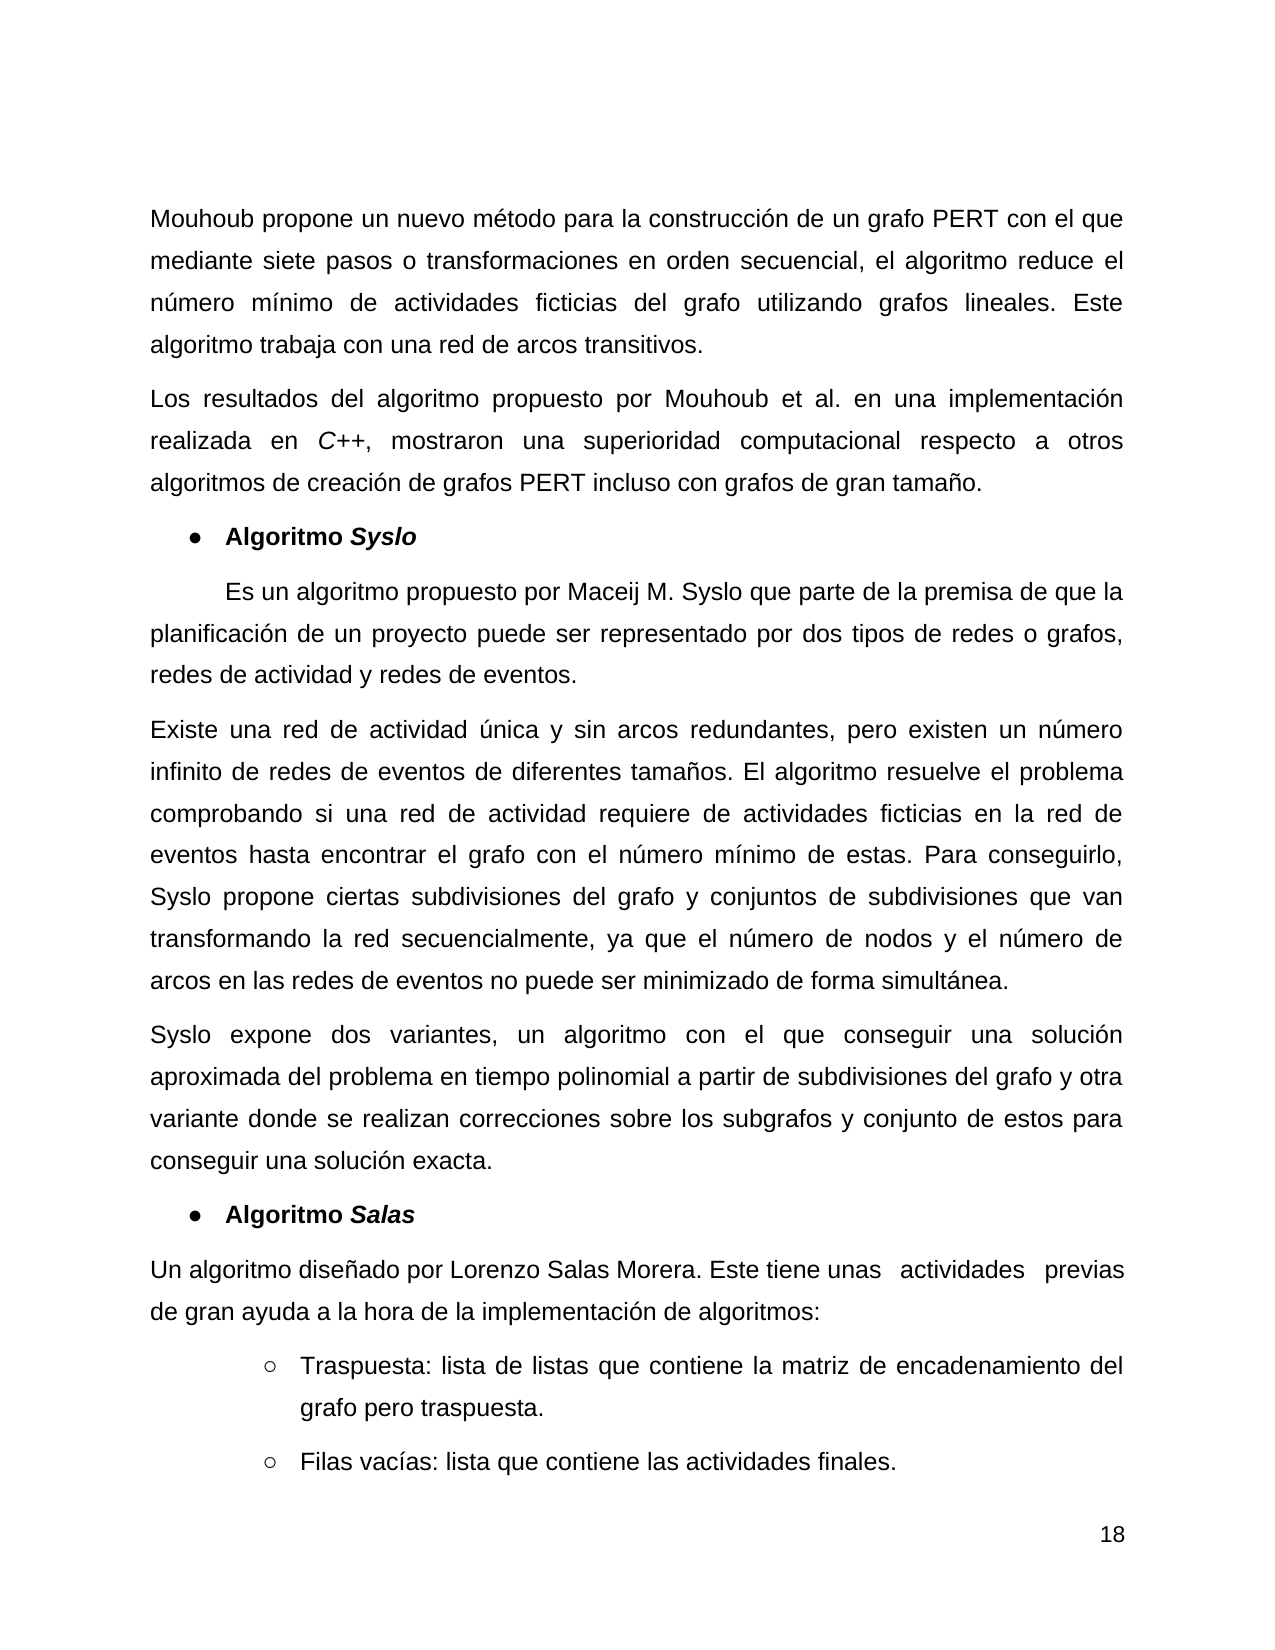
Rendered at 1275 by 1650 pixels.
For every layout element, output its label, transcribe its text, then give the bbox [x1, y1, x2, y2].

text Es un algoritmo propuesto por Maceij M. Syslo que parte de la premisa de que la planificación de un proyecto puede ser representado por dos tipos de redes o grafos, redes de actividad y redes de eventos. [150, 578, 1125, 689]
list Traspuesta: lista de listas que contiene la matriz de encadenamiento del grafo pero traspuesta. [262, 1352, 1125, 1422]
list Filas vacías: lista que contiene las actividades finales. [262, 1448, 1125, 1476]
text Mouhoub propone un nuevo método para la construcción de un grafo PERT con el que mediante siete pasos o transformaciones en orden secuencial, el algoritmo reduce el número mínimo de actividades ficticias del grafo utilizando grafos lineales. Este algoritmo trabaja con una red de arcos transitivos. [150, 205, 1125, 359]
list Algoritmo Syslo [187, 523, 1125, 551]
text Un algoritmo diseñado por Lorenzo Salas Morera. Este tiene unas actividades previas de gran ayuda a la hora de la implementación de algoritmos: [150, 1256, 1125, 1326]
text Syslo expone dos variantes, un algoritmo con el que conseguir una solución aproximada del problema en tiempo polinomial a partir de subdivisiones del grafo y otra variante donde se realizan correcciones sobre los subgrafos y conjunto de estos para conseguir una solución exacta. [150, 1021, 1125, 1175]
text Los resultados del algoritmo propuesto por Mouhoub et al. en una implementación realizada en C++, mostraron una superioridad computacional respecto a otros algoritmos de creación de grafos PERT incluso con grafos de gran tamaño. [150, 385, 1125, 497]
text Existe una red de actividad única y sin arcos redundantes, pero existen un número infinito de redes de eventos de diferentes tamaños. El algoritmo resuelve el problema comprobando si una red de actividad requiere de actividades ficticias en la red de eventos hasta encontrar el grafo con el número mínimo de estas. Para conseguirlo, Syslo propone ciertas subdivisiones del grafo y conjuntos de subdivisiones que van transformando la red secuencialmente, ya que el número de nodos y el número de arcos en las redes de eventos no puede ser minimizado de forma simultánea. [150, 716, 1125, 995]
list Algoritmo Salas [187, 1201, 1125, 1229]
